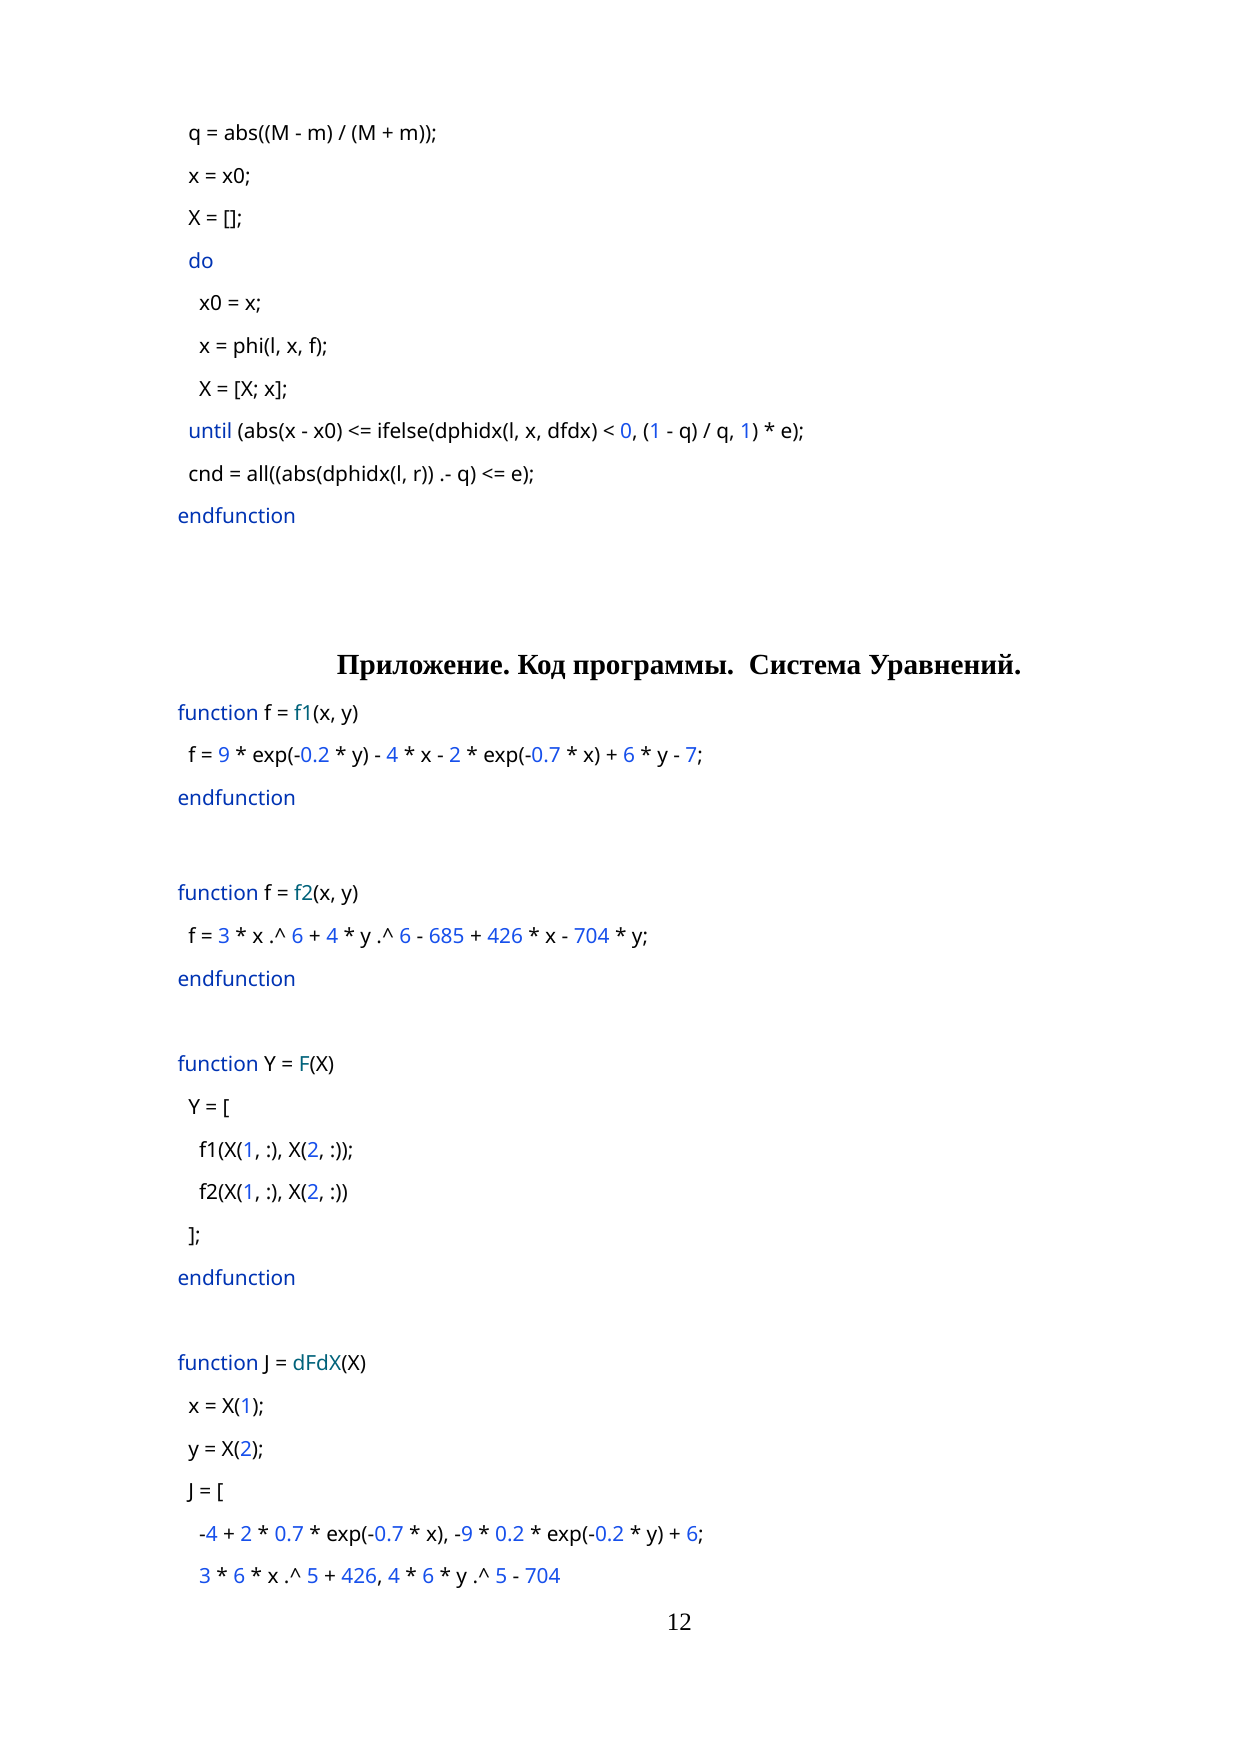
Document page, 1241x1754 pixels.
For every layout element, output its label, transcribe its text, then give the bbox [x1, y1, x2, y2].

text function Y = F(X) Y = [ f1(X(1, :), X(2, :)); f2(X(1, :), X(2, :)) ]; endfunction [177, 1049, 1181, 1334]
text q = abs((M - m) / (M + m)); x = x0; X = []; do x0 = x; x = phi(l, x, f); X = [X; x]; until (abs(x - x0) <= ifelse(dphidx(l, x, dfdx) < 0, (1 - q) / q, 1) * e); cnd = all((abs(dphidx(l, r)) .- q) <= e); endfunction [177, 118, 1181, 580]
text Приложение. Код программы. Система Уравнений. [177, 647, 1181, 681]
text function J = dFdX(X) x = X(1); y = X(2); J = [ -4 + 2 * 0.7 * exp(-0.7 * x), -9 * 0.2 * exp(-0.2 * y) + 6; 3 * 6 * x .^ 5 + 426, 4 * 6 * y .^ 5 - 704 [177, 1348, 1181, 1590]
text function f = f2(x, y) f = 3 * x .^ 6 + 4 * y .^ 6 - 685 + 426 * x - 704 * y; endfunction [177, 878, 1181, 1035]
text function f = f1(x, y) f = 9 * exp(-0.2 * y) - 4 * x - 2 * exp(-0.7 * x) + 6 * y - 7; endfunction [177, 698, 1181, 862]
